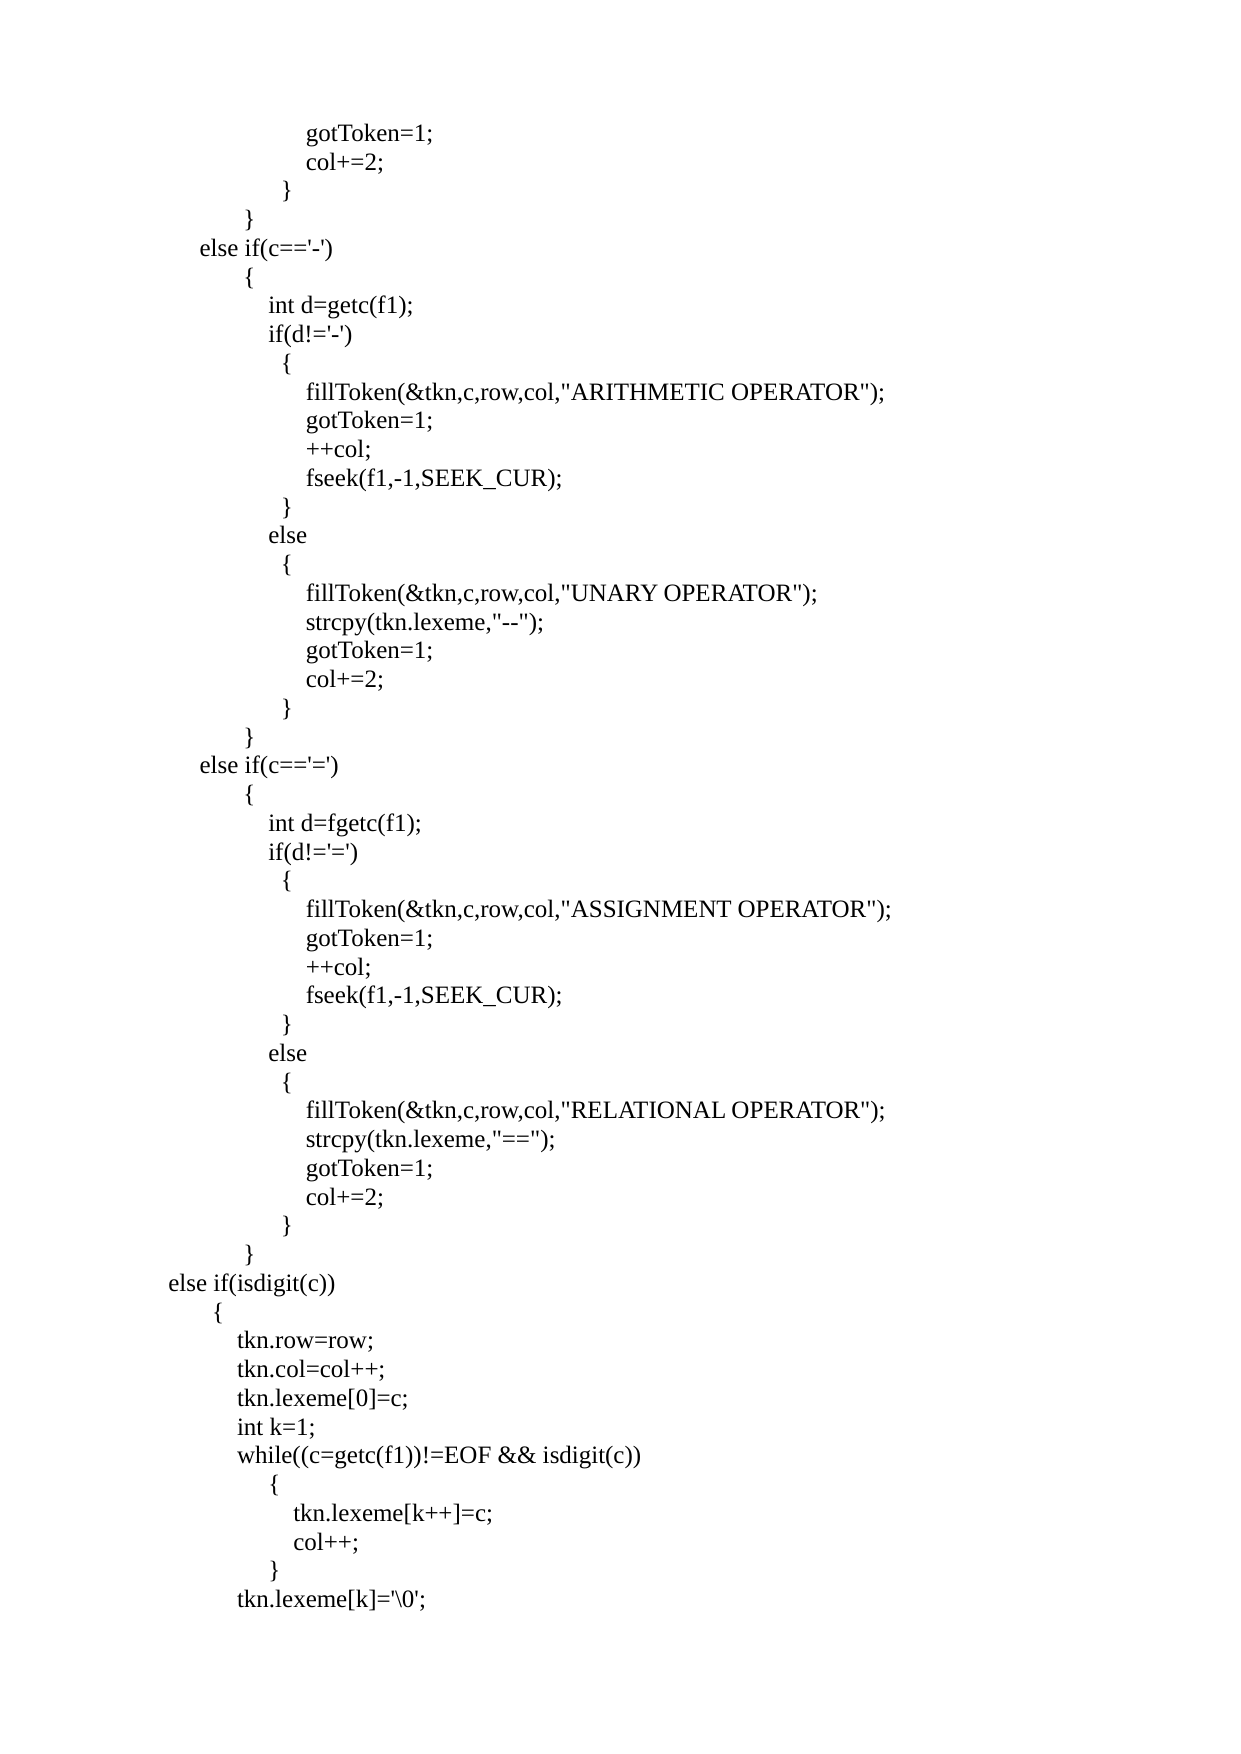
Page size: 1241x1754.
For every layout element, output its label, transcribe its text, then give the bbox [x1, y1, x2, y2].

text ++col; [118, 952, 1122, 981]
text else [118, 521, 1122, 549]
text int k=1; [118, 1412, 1122, 1441]
text strcpy(tkn.lexeme,"=="); [118, 1124, 1122, 1153]
text fillToken(&tkn,c,row,col,"ASSIGNMENT OPERATOR"); [118, 894, 1122, 923]
text fseek(f1,-1,SEEK_CUR); [118, 981, 1122, 1009]
text } [118, 693, 1122, 722]
text int d=fgetc(f1); [118, 808, 1122, 837]
text } [118, 1211, 1122, 1239]
text else if(isdigit(c)) [118, 1268, 1122, 1297]
text { [118, 549, 1122, 578]
text gotToken=1; [118, 118, 1122, 147]
text } [118, 1239, 1122, 1268]
text } [118, 492, 1122, 521]
text tkn.lexeme[k++]=c; [118, 1498, 1122, 1527]
text col+=2; [118, 147, 1122, 176]
text fillToken(&tkn,c,row,col,"ARITHMETIC OPERATOR"); [118, 377, 1122, 406]
text col+=2; [118, 664, 1122, 693]
text else [118, 1038, 1122, 1067]
text fillToken(&tkn,c,row,col,"RELATIONAL OPERATOR"); [118, 1096, 1122, 1124]
text } [118, 722, 1122, 751]
text col++; [118, 1527, 1122, 1556]
text ++col; [118, 434, 1122, 463]
text } [118, 176, 1122, 204]
text { [118, 262, 1122, 291]
text } [118, 204, 1122, 233]
text gotToken=1; [118, 406, 1122, 434]
text if(d!='-') [118, 319, 1122, 348]
text else if(c=='=') [118, 751, 1122, 779]
text while((c=getc(f1))!=EOF && isdigit(c)) [118, 1441, 1122, 1469]
text gotToken=1; [118, 923, 1122, 952]
text strcpy(tkn.lexeme,"--"); [118, 607, 1122, 636]
text { [118, 348, 1122, 377]
text { [118, 1067, 1122, 1096]
text tkn.lexeme[0]=c; [118, 1383, 1122, 1412]
text } [118, 1009, 1122, 1038]
text { [118, 1297, 1122, 1326]
text fseek(f1,-1,SEEK_CUR); [118, 463, 1122, 492]
text col+=2; [118, 1182, 1122, 1211]
text else if(c=='-') [118, 233, 1122, 262]
text tkn.lexeme[k]='\0'; [118, 1584, 1122, 1613]
text { [118, 779, 1122, 808]
text fillToken(&tkn,c,row,col,"UNARY OPERATOR"); [118, 578, 1122, 607]
text if(d!='=') [118, 837, 1122, 866]
text gotToken=1; [118, 636, 1122, 664]
text tkn.col=col++; [118, 1354, 1122, 1383]
text gotToken=1; [118, 1153, 1122, 1182]
text { [118, 1469, 1122, 1498]
text } [118, 1556, 1122, 1584]
text tkn.row=row; [118, 1326, 1122, 1354]
text int d=getc(f1); [118, 291, 1122, 319]
text { [118, 866, 1122, 894]
